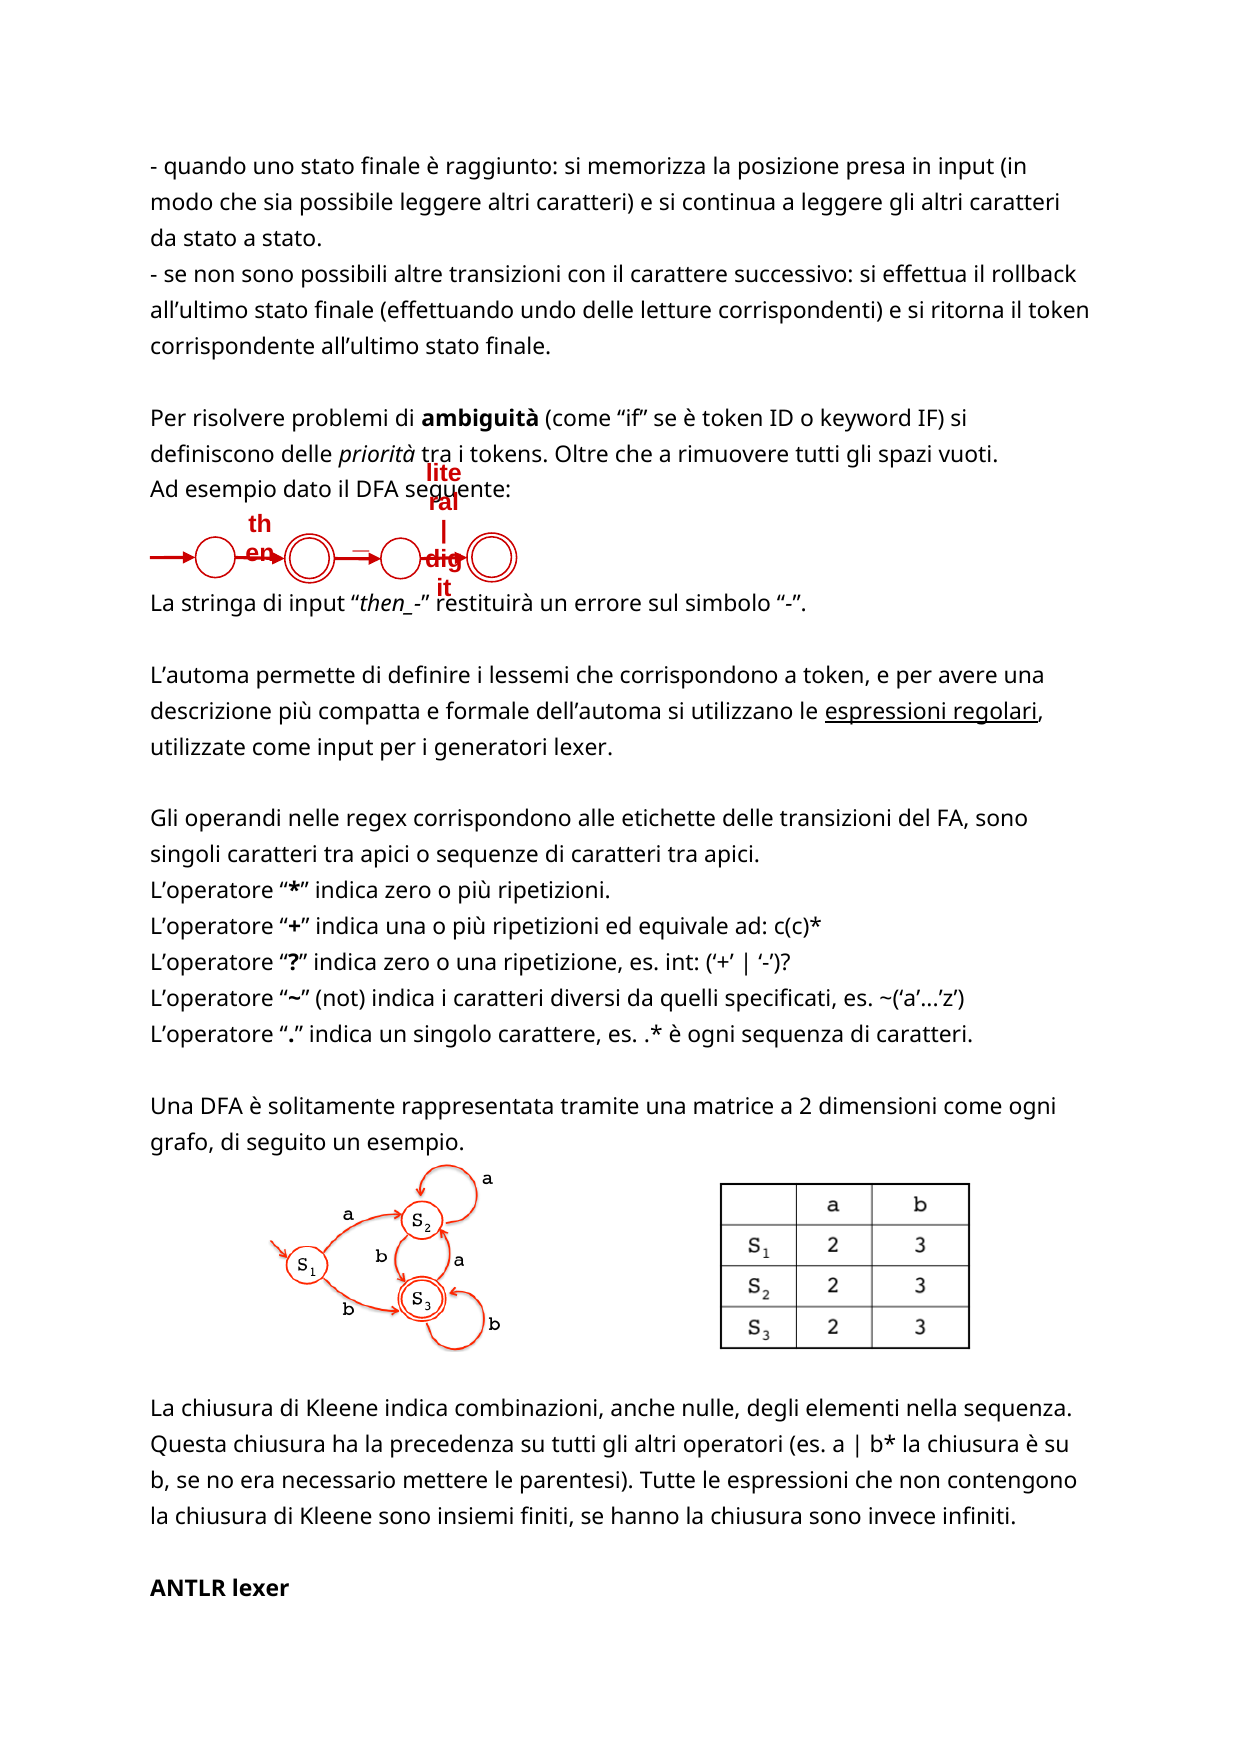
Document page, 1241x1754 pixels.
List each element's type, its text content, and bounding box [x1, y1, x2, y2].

text - se non sono possibili altre transizioni con il carattere successivo: si effettua il rollback all’ultimo stato finale (effettuando undo delle letture corrispondenti) e si ritorna il token corrispondente all’ultimo stato finale. [150, 258, 1090, 361]
text Per risolvere problemi di ambiguità (come “if” se è token ID o keyword IF) si definiscono delle priorità tra i tokens. Oltre che a rimuovere tutti gli spazi vuoti. [150, 402, 1090, 469]
text Gli operandi nelle regex corrispondono alle etichette delle transizioni del FA, sono singoli caratteri tra apici o sequenze di caratteri tra apici. [150, 802, 1090, 869]
picture [717, 1181, 973, 1352]
text La stringa di input “then_-” restituirà un errore sul simbolo “-”. [150, 587, 1090, 618]
text ANTLR lexer [150, 1572, 1090, 1603]
text L’operatore “~” (not) indica i caratteri diversi da quelli specificati, es. ~(‘a’...’z’) [150, 982, 1090, 1013]
text L’operatore “.” indica un singolo carattere, es. .* è ogni sequenza di caratteri. [150, 1018, 1090, 1049]
text L’operatore “?” indica zero o una ripetizione, es. int: (‘+’ | ‘-’)? [150, 946, 1090, 977]
text La chiusura di Kleene indica combinazioni, anche nulle, degli elementi nella sequenza. Questa chiusura ha la precedenza su tutti gli altri operatori (es. a | b* la chiusura è su b, se no era necessario mettere le parentesi). Tutte le espressioni che non contengono la chiusura di Kleene sono insiemi finiti, se hanno la chiusura sono invece infiniti. [150, 1392, 1090, 1531]
text L’automa permette di definire i lessemi che corrispondono a token, e per avere una descrizione più compatta e formale dell’automa si utilizzano le espressioni regolari, utilizzate come input per i generatori lexer. [150, 659, 1090, 762]
picture [267, 1161, 501, 1352]
text Ad esempio dato il DFA seguente: [150, 473, 1090, 505]
text Una DFA è solitamente rappresentata tramite una matrice a 2 dimensioni come ogni grafo, di seguito un esempio. [150, 1090, 1090, 1157]
text L’operatore “+” indica una o più ripetizioni ed equivale ad: c(c)* [150, 910, 1090, 941]
text - quando uno stato finale è raggiunto: si memorizza la posizione presa in input (in modo che sia possibile leggere altri caratteri) e si continua a leggere gli altri caratteri da stato a stato. [150, 150, 1090, 253]
text L’operatore “*” indica zero o più ripetizioni. [150, 874, 1090, 906]
